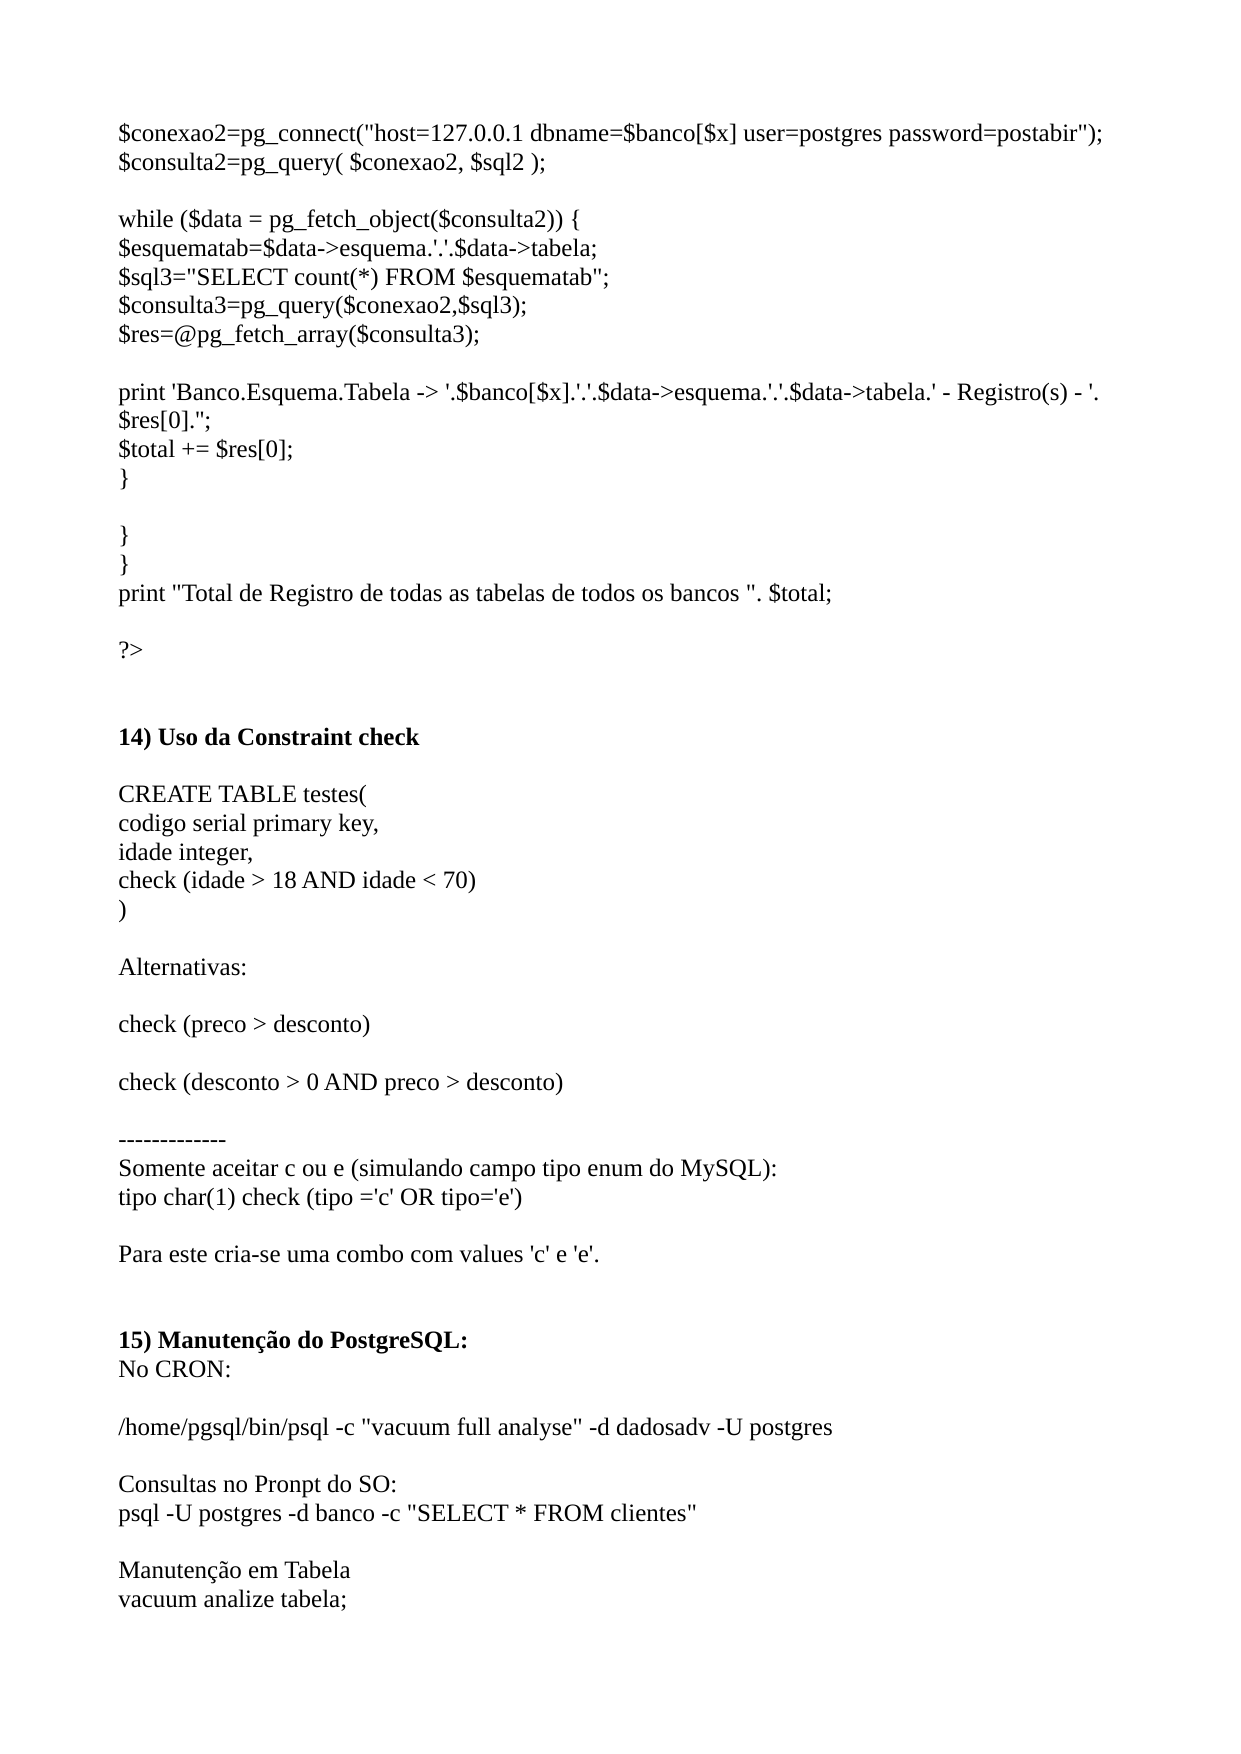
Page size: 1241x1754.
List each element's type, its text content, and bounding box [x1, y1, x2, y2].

text $conexao2=pg_connect("host=127.0.0.1 dbname=$banco[$x] user=postgres password=postabir"); $consulta2=pg_query( $conexao2, $sql2 ); while ($data = pg_fetch_object($consulta2)) { $esquematab=$data->esquema.'.'.$data->tabela; $sql3="SELECT count(*) FROM $esquematab"; $consulta3=pg_query($conexao2,$sql3); $res=@pg_fetch_array($consulta3); print 'Banco.Esquema.Tabela -> '.$banco[$x].'.'.$data->esquema.'.'.$data->tabela.' - Registro(s) - '.$res[0].''; $total += $res[0]; } } } print "Total de Registro de todas as tabelas de todos os bancos ". $total; ?> 14) Uso da Constraint check CREATE TABLE testes( codigo serial primary key, idade integer, check (idade > 18 AND idade < 70) ) Alternativas: check (preco > desconto) check (desconto > 0 AND preco > desconto) ------------- Somente aceitar c ou e (simulando campo tipo enum do MySQL): tipo char(1) check (tipo ='c' OR tipo='e') Para este cria-se uma combo com values 'c' e 'e'. 15) Manutenção do PostgreSQL: No CRON: /home/pgsql/bin/psql -c "vacuum full analyse" -d dadosadv -U postgres Consultas no Pronpt do SO: psql -U postgres -d banco -c "SELECT * FROM clientes" Manutenção em Tabela vacuum analize tabela; [118, 118, 1122, 1613]
